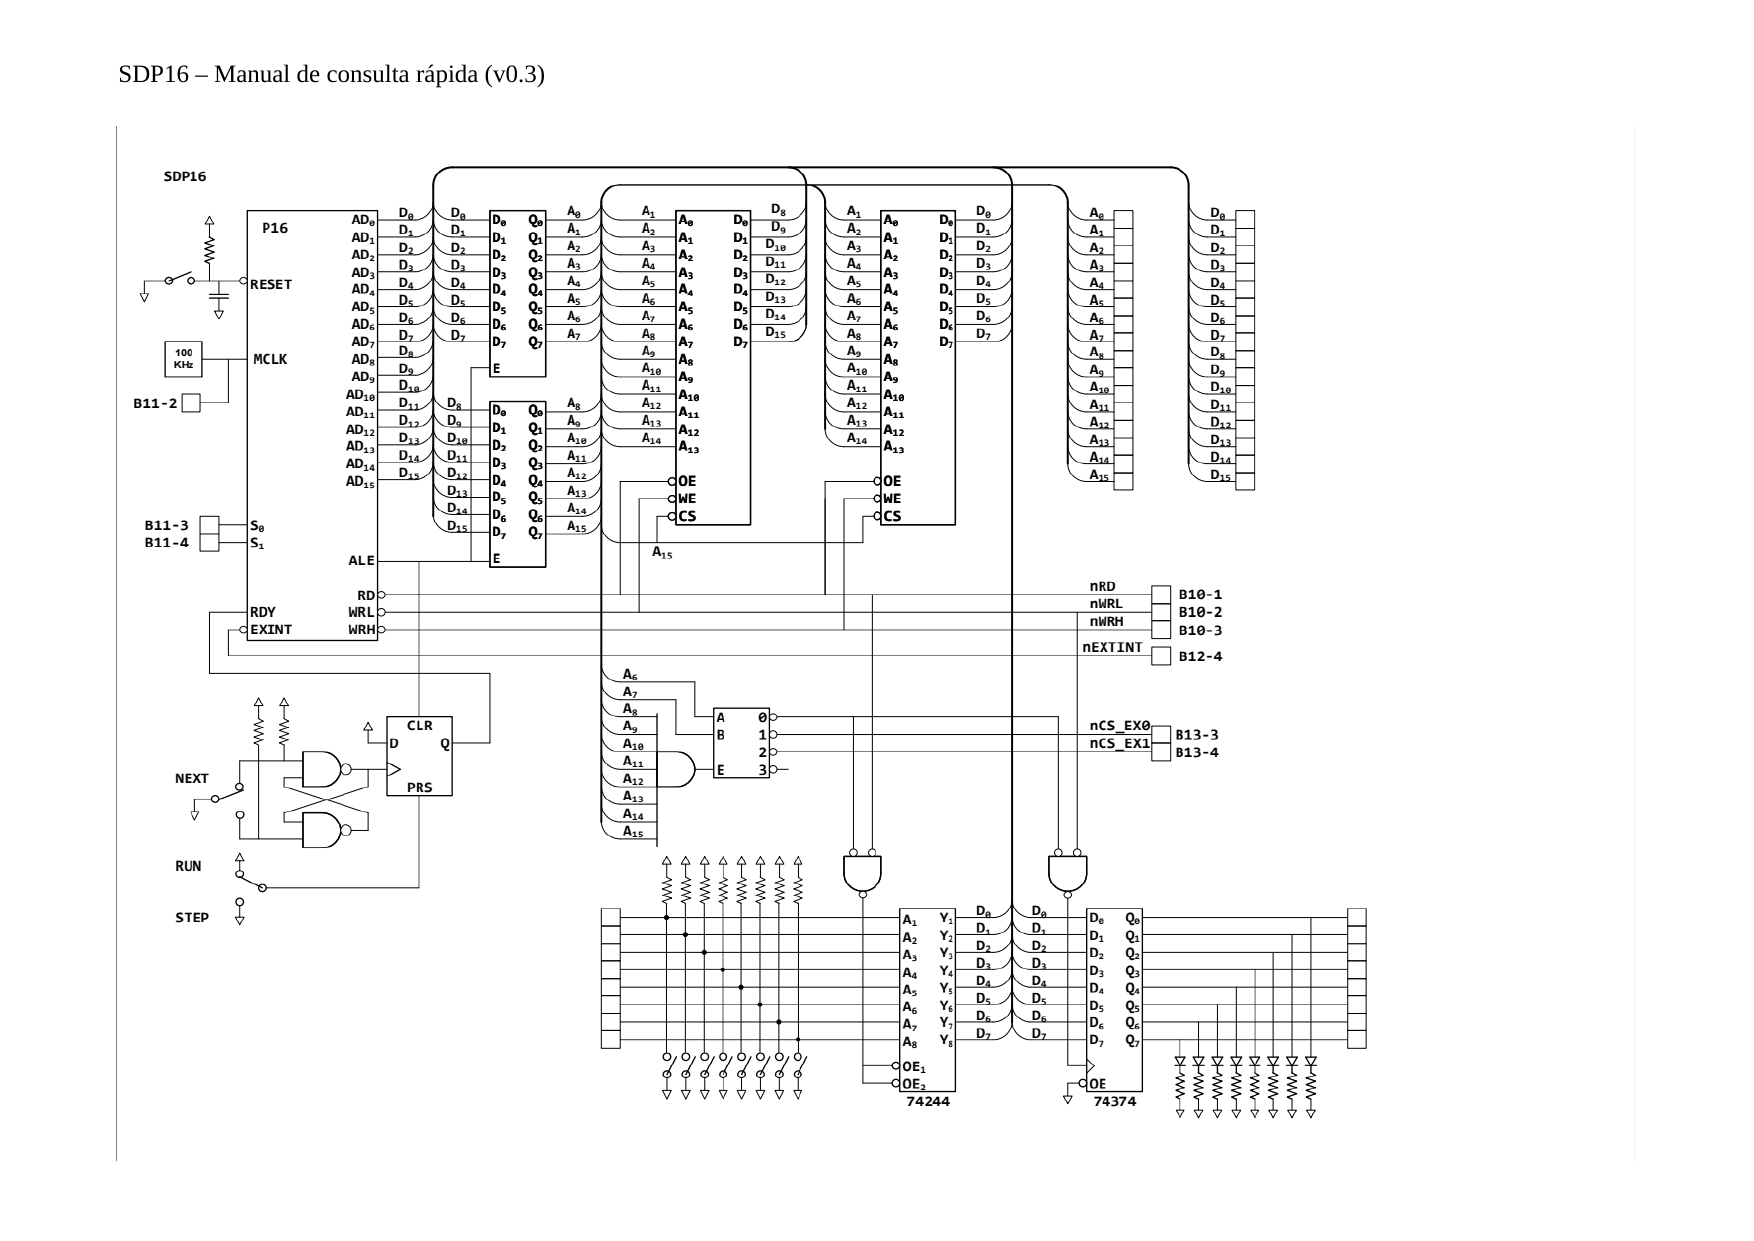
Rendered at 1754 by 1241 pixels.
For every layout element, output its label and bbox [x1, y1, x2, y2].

picture [116, 126, 1635, 1161]
